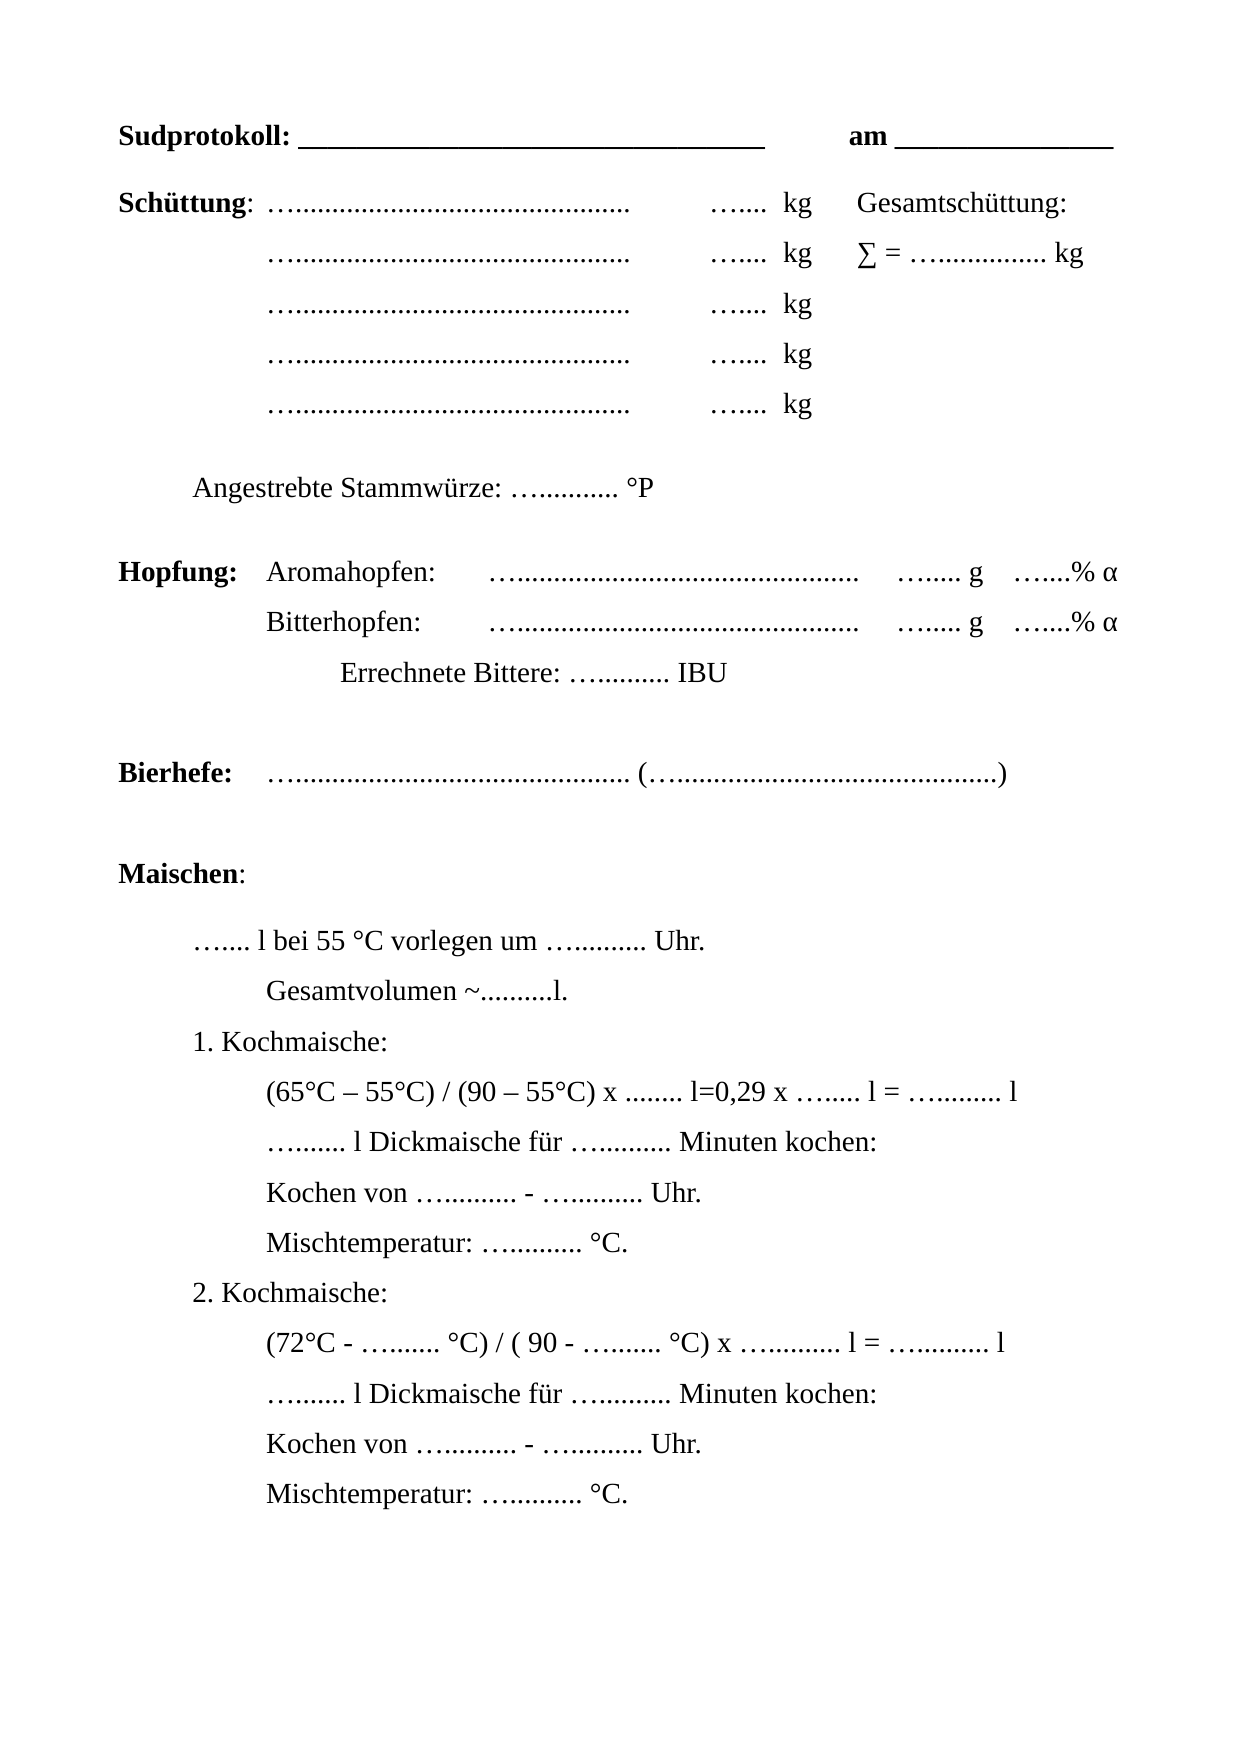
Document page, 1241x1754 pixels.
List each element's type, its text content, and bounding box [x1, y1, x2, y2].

text Angestrebte Stammwürze: …........... °P [118, 470, 1122, 504]
text …....... l Dickmaische für ….......... Minuten kochen: [118, 1376, 1122, 1409]
text 2. Kochmaische: [118, 1275, 1122, 1309]
text (72°C - …....... °C) / ( 90 - …....... °C) x ….......... l = ….......... l [118, 1326, 1122, 1359]
text Mischtemperatur: ….......... °C. [118, 1477, 1122, 1510]
text Mischtemperatur: ….......... °C. [118, 1225, 1122, 1258]
text …....... l Dickmaische für ….......... Minuten kochen: [118, 1124, 1122, 1158]
text Hopfung: Aromahopfen: …............................................... …..... g …....% α [118, 554, 1122, 588]
text Errechnete Bittere: ….......... IBU [118, 655, 1122, 688]
text 1. Kochmaische: [118, 1024, 1122, 1057]
text Gesamtvolumen ~..........l. [118, 973, 1122, 1007]
text (65°C – 55°C) / (90 – 55°C) x ........ l=0,29 x …..... l = …......... l [118, 1074, 1122, 1108]
text Bierhefe: ….............................................. (…............................................) [118, 755, 1122, 789]
text Bitterhopfen: …............................................... …..... g …....% α [118, 604, 1122, 638]
text ….............................................. ….... kg [118, 336, 1122, 370]
text Sudprotokoll: ________________________________ am _______________ [118, 118, 1122, 152]
text ….............................................. ….... kg ∑ = …............... kg [118, 236, 1122, 269]
text Schüttung: ….............................................. ….... kg Gesamtschüttung: [118, 185, 1122, 219]
text Kochen von ….......... - ….......... Uhr. [118, 1175, 1122, 1208]
text ….............................................. ….... kg [118, 286, 1122, 319]
text Kochen von ….......... - ….......... Uhr. [118, 1426, 1122, 1460]
text Maischen: [118, 856, 1122, 889]
text ….... l bei 55 °C vorlegen um ….......... Uhr. [118, 923, 1122, 957]
text ….............................................. ….... kg [118, 386, 1122, 420]
